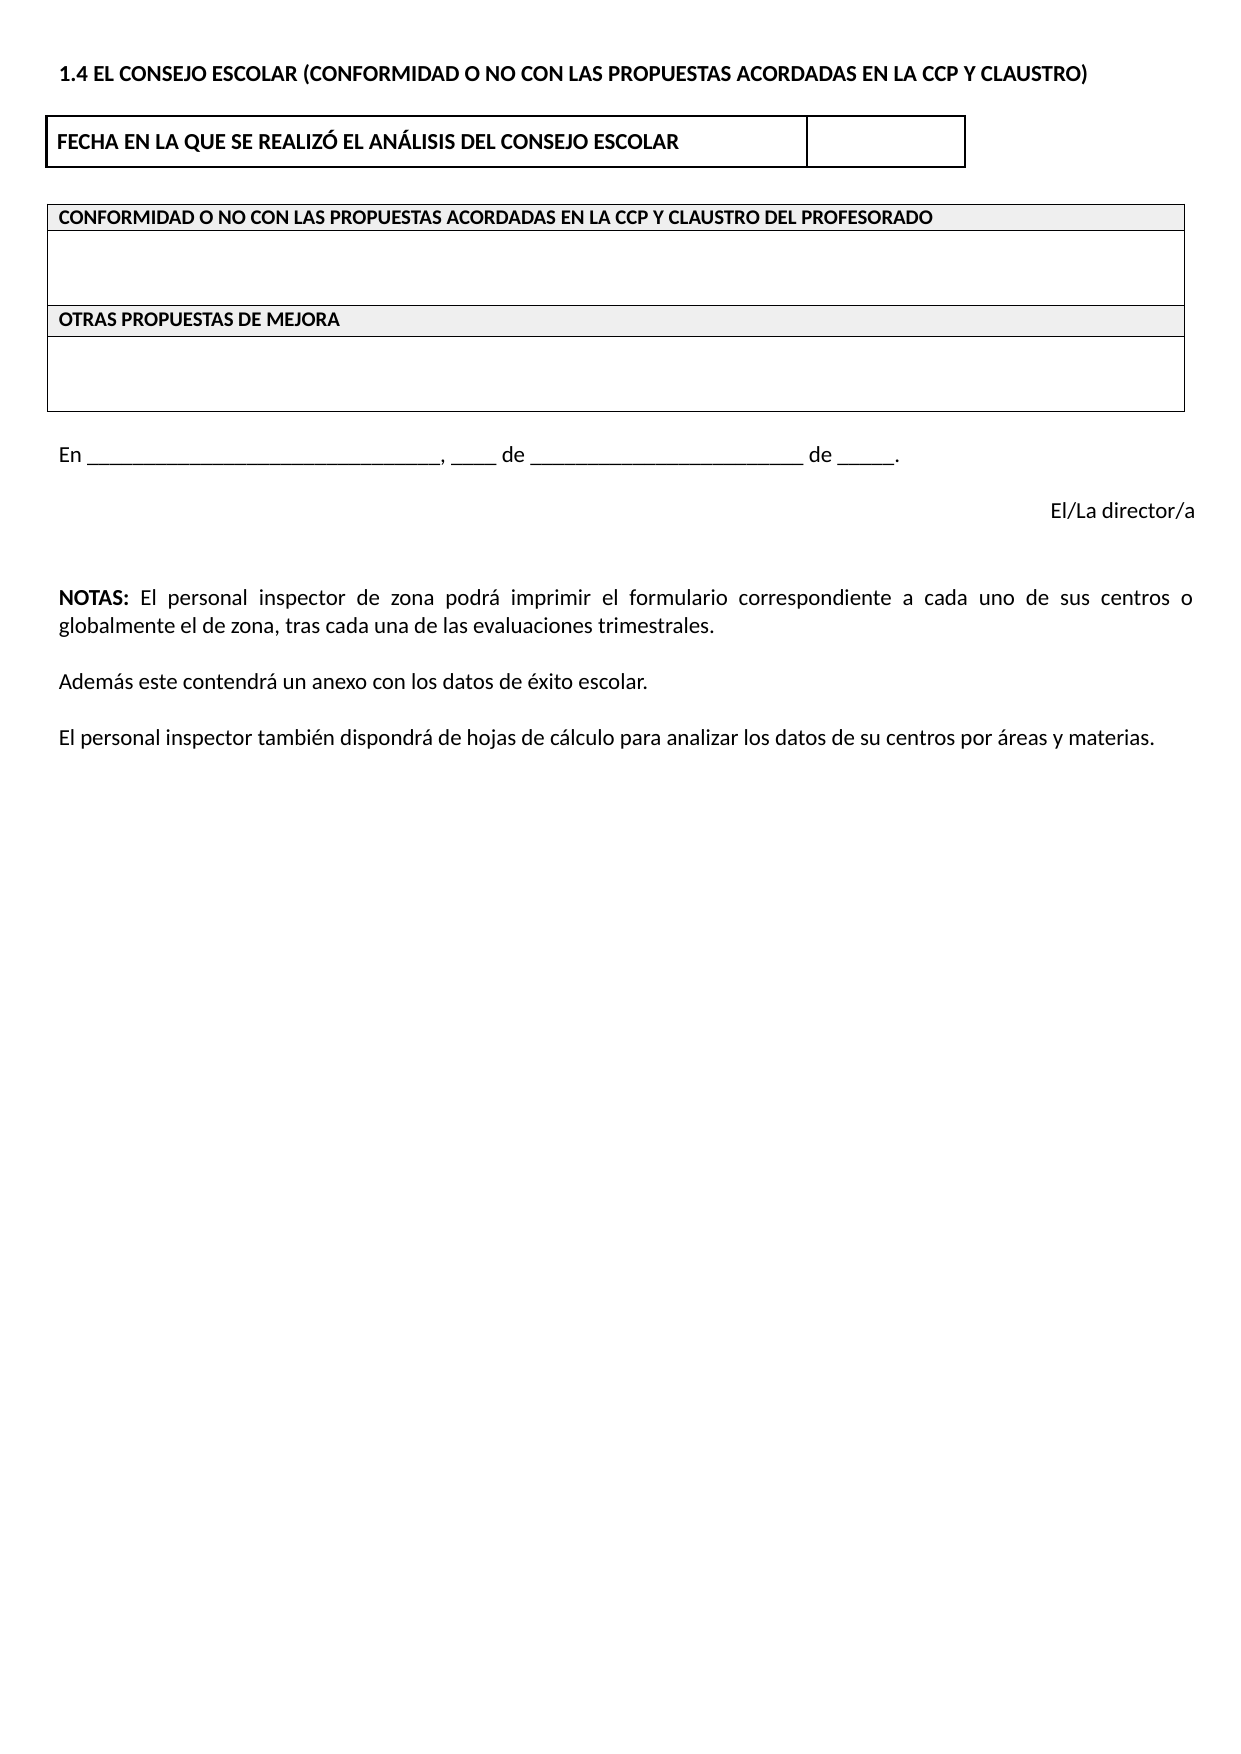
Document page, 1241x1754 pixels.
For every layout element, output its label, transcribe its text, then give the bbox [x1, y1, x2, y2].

text En _______________________________, ____ de ________________________ de _____. [58, 440, 1195, 468]
table_header FECHA EN LA QUE SE REALIZÓ EL ANÁLISIS DEL CONSEJO ESCOLAR [48, 117, 806, 166]
text 1.4 EL CONSEJO ESCOLAR (CONFORMIDAD O NO CON LAS PROPUESTAS ACORDADAS EN LA CCP Y CLAUSTRO) [58, 59, 1181, 87]
table_cell [48, 231, 1184, 305]
text El personal inspector también dispondrá de hojas de cálculo para analizar los datos de su centros por áreas y materias. [58, 723, 1195, 751]
text El/La director/a [733, 496, 1195, 524]
table_header [808, 117, 964, 166]
table_cell OTRAS PROPUESTAS DE MEJORA [48, 306, 1184, 336]
table_header CONFORMIDAD O NO CON LAS PROPUESTAS ACORDADAS EN LA CCP Y CLAUSTRO DEL PROFESORADO [48, 205, 1184, 230]
table_cell [48, 337, 1184, 411]
text NOTAS: El personal inspector de zona podrá imprimir el formulario correspondiente a cada uno de sus centros o globalmente el de zona, tras cada una de las evaluaciones trimestrales. [58, 583, 1195, 639]
text Además este contendrá un anexo con los datos de éxito escolar. [58, 667, 1195, 695]
